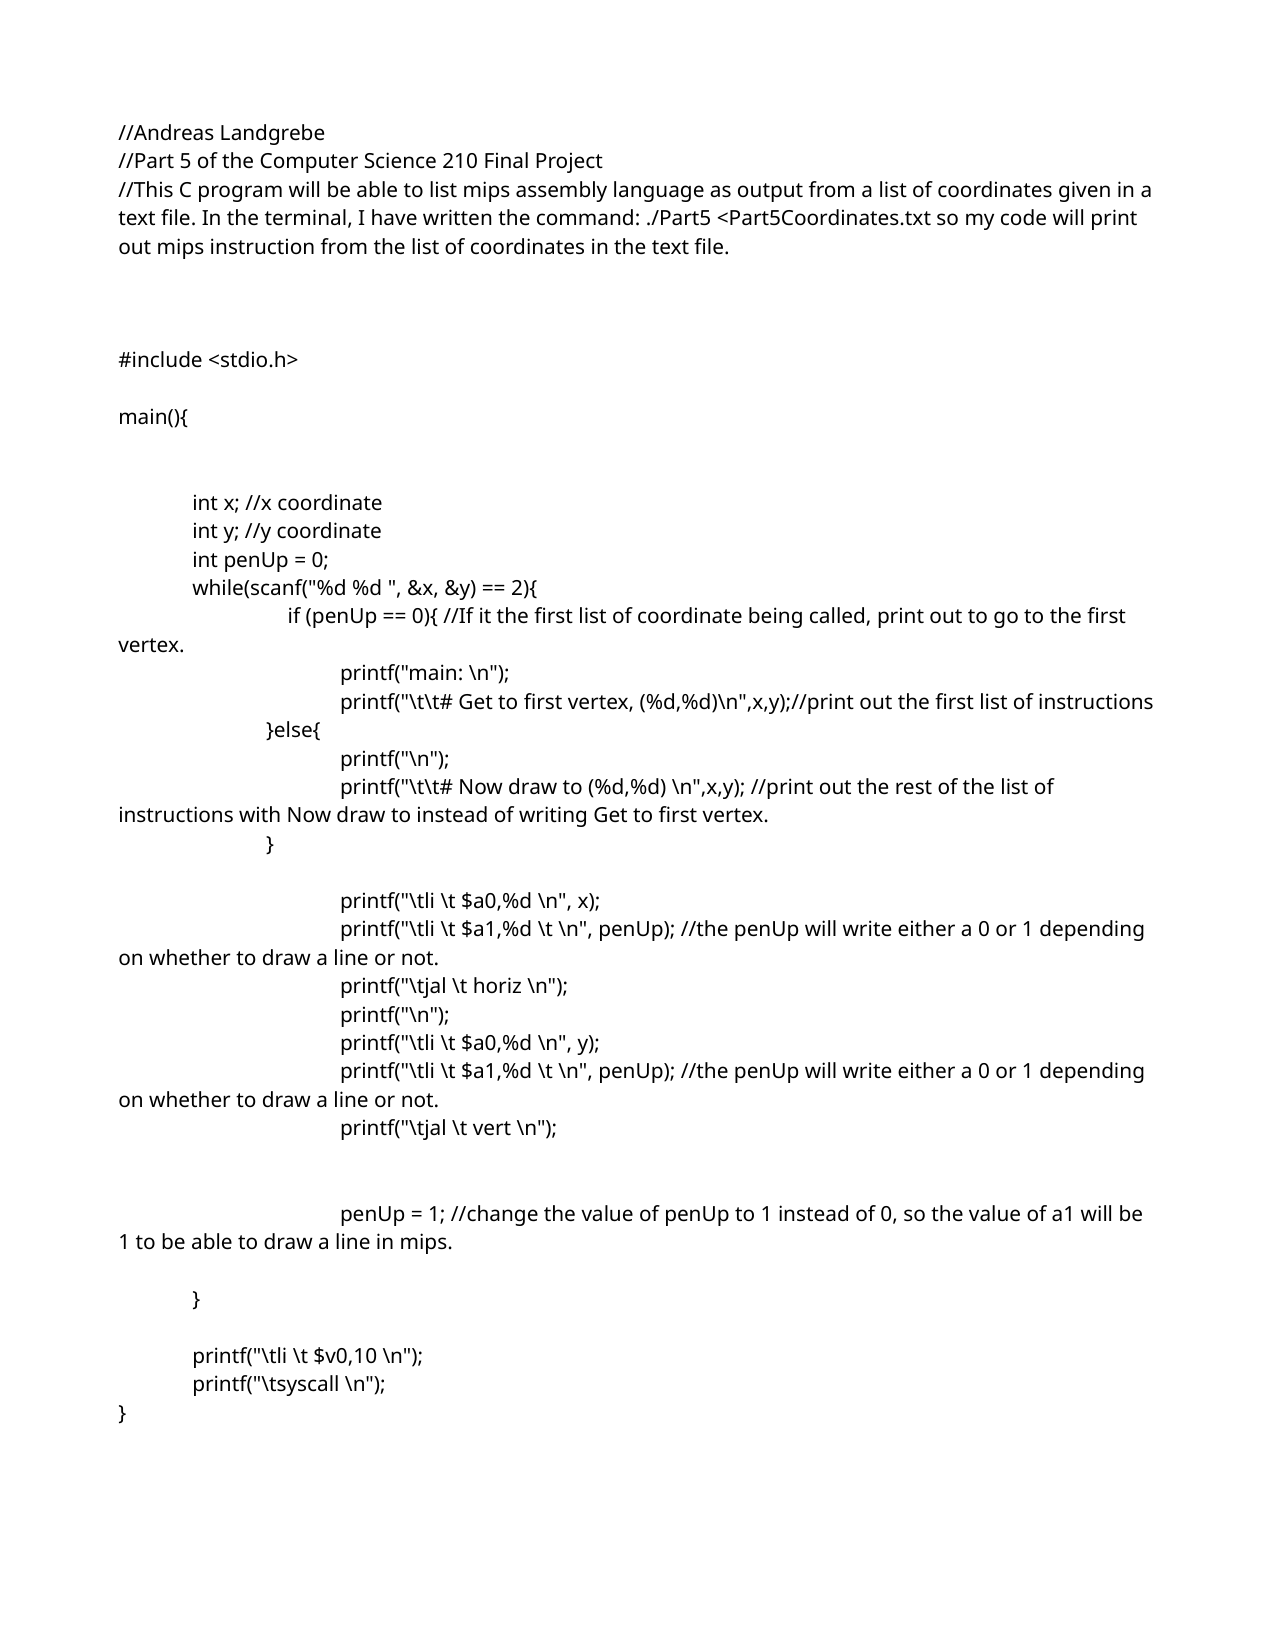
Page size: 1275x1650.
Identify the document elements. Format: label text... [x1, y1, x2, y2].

text //Part 5 of the Computer Science 210 Final Project [118, 147, 1157, 175]
text int y; //y coordinate [118, 516, 1157, 545]
text penUp = 1; //change the value of penUp to 1 instead of 0, so the value of a1 will be 1 to be able to draw a line in mips. [118, 1199, 1157, 1256]
text main(){ [118, 402, 1157, 431]
text printf("\n"); [118, 1000, 1157, 1028]
text printf("\tjal \t vert \n"); [118, 1113, 1157, 1142]
text //Andreas Landgrebe [118, 118, 1157, 147]
text int x; //x coordinate [118, 488, 1157, 516]
text #include <stdio.h> [118, 346, 1157, 374]
text printf("\tjal \t horiz \n"); [118, 971, 1157, 1000]
text printf("\tli \t $a1,%d \t \n", penUp); //the penUp will write either a 0 or 1 depending on whether to draw a line or not. [118, 914, 1157, 971]
text printf("\tsyscall \n"); [118, 1369, 1157, 1398]
text int penUp = 0; [118, 545, 1157, 573]
text printf("\tli \t $a1,%d \t \n", penUp); //the penUp will write either a 0 or 1 depending on whether to draw a line or not. [118, 1057, 1157, 1113]
text //This C program will be able to list mips assembly language as output from a list of coordinates given in a text file. In the terminal, I have written the command: ./Part5 <Part5Coordinates.txt so my code will print out mips instruction from the list of coordinates in the text file. [118, 175, 1157, 260]
text } [118, 829, 1157, 857]
text printf("main: \n"); [118, 658, 1157, 687]
text printf("\tli \t $a0,%d \n", x); [118, 886, 1157, 914]
text printf("\tli \t $v0,10 \n"); [118, 1341, 1157, 1369]
text printf("\t\t# Get to first vertex, (%d,%d)\n",x,y);//print out the first list of instructions [118, 687, 1157, 715]
text if (penUp == 0){ //If it the first list of coordinate being called, print out to go to the first vertex. [118, 602, 1157, 658]
text printf("\n"); [118, 744, 1157, 772]
text } [118, 1284, 1157, 1312]
text printf("\t\t# Now draw to (%d,%d) \n",x,y); //print out the rest of the list of instructions with Now draw to instead of writing Get to first vertex. [118, 772, 1157, 829]
text }else{ [118, 715, 1157, 744]
text printf("\tli \t $a0,%d \n", y); [118, 1028, 1157, 1057]
text while(scanf("%d %d ", &x, &y) == 2){ [118, 573, 1157, 602]
text } [118, 1398, 1157, 1426]
